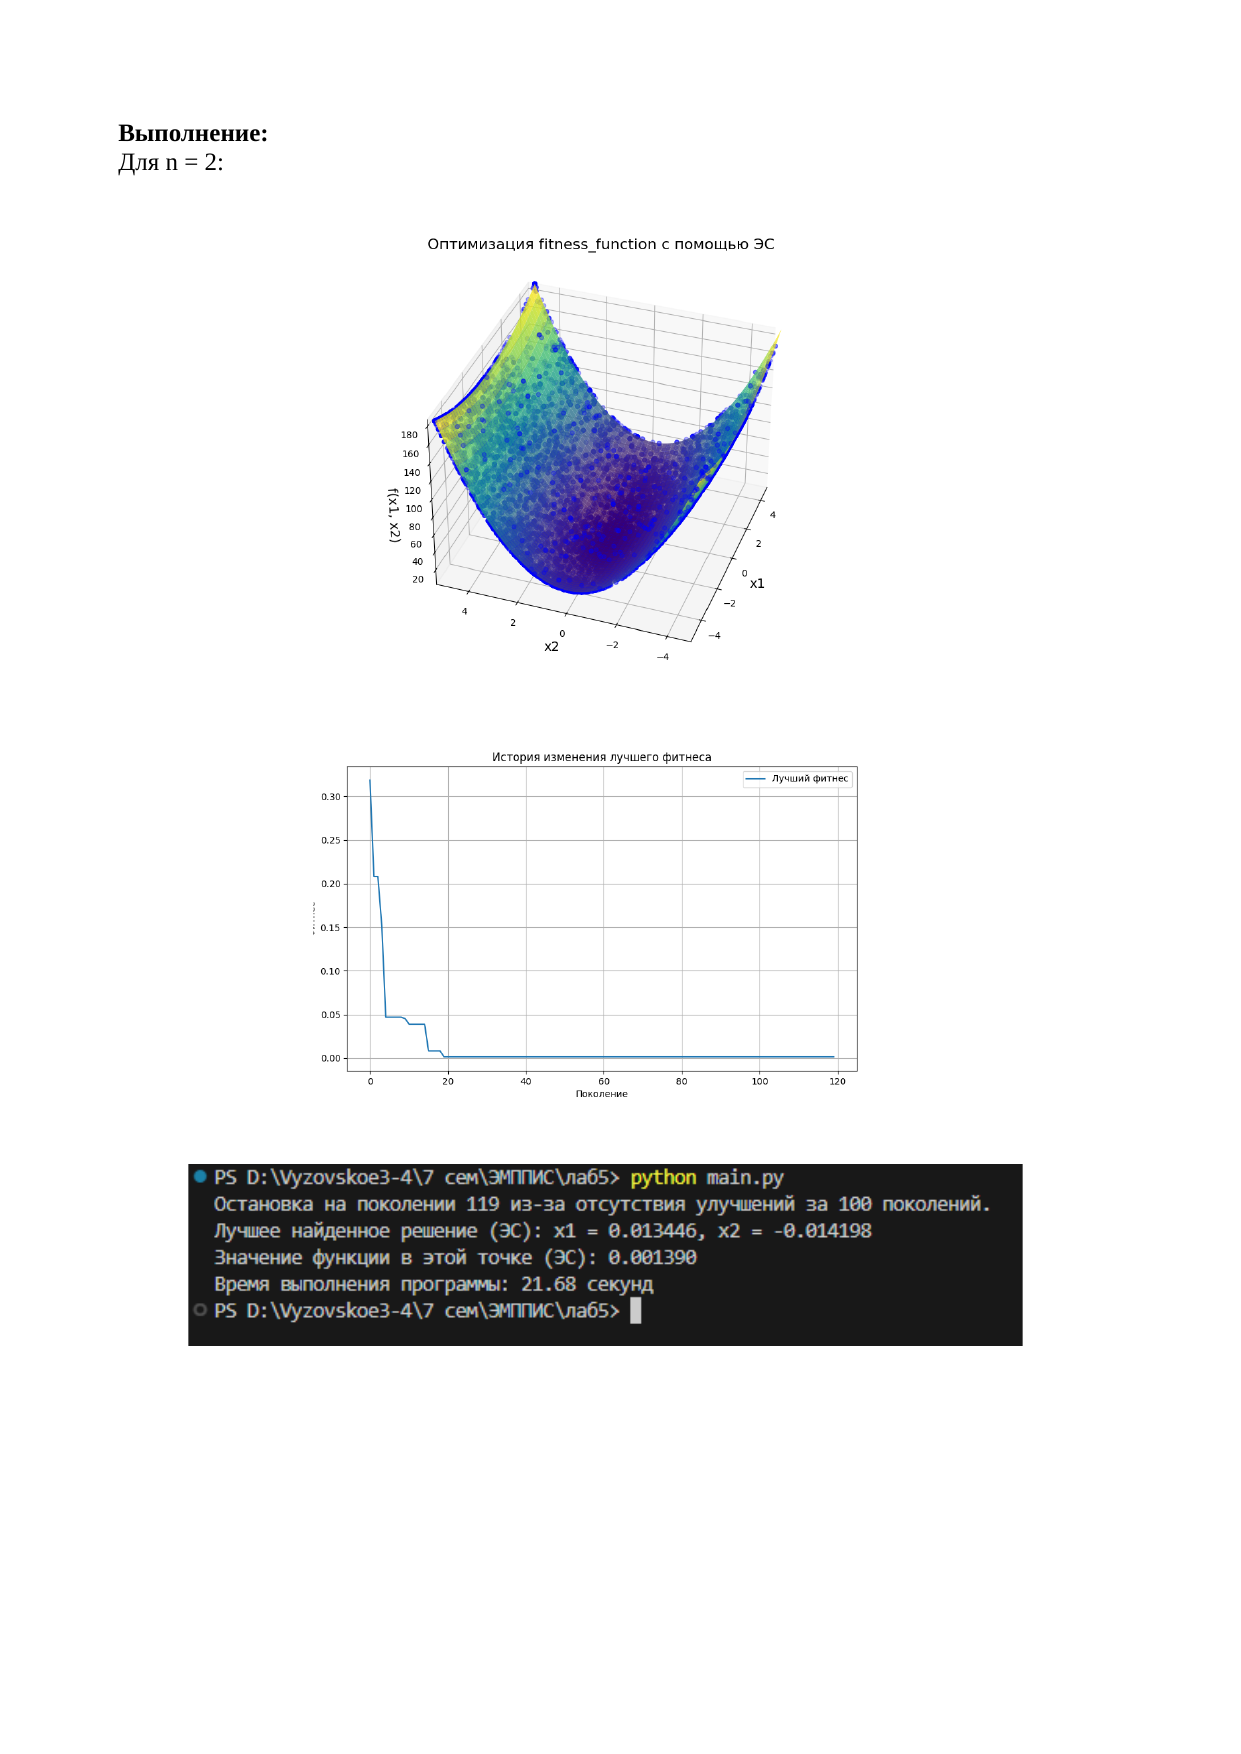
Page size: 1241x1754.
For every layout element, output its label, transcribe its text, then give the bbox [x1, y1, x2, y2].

text Выполнение: [118, 118, 1122, 147]
picture [313, 722, 894, 1108]
picture [250, 198, 903, 692]
text Для n = 2: [118, 147, 1122, 176]
picture [188, 1164, 1023, 1346]
